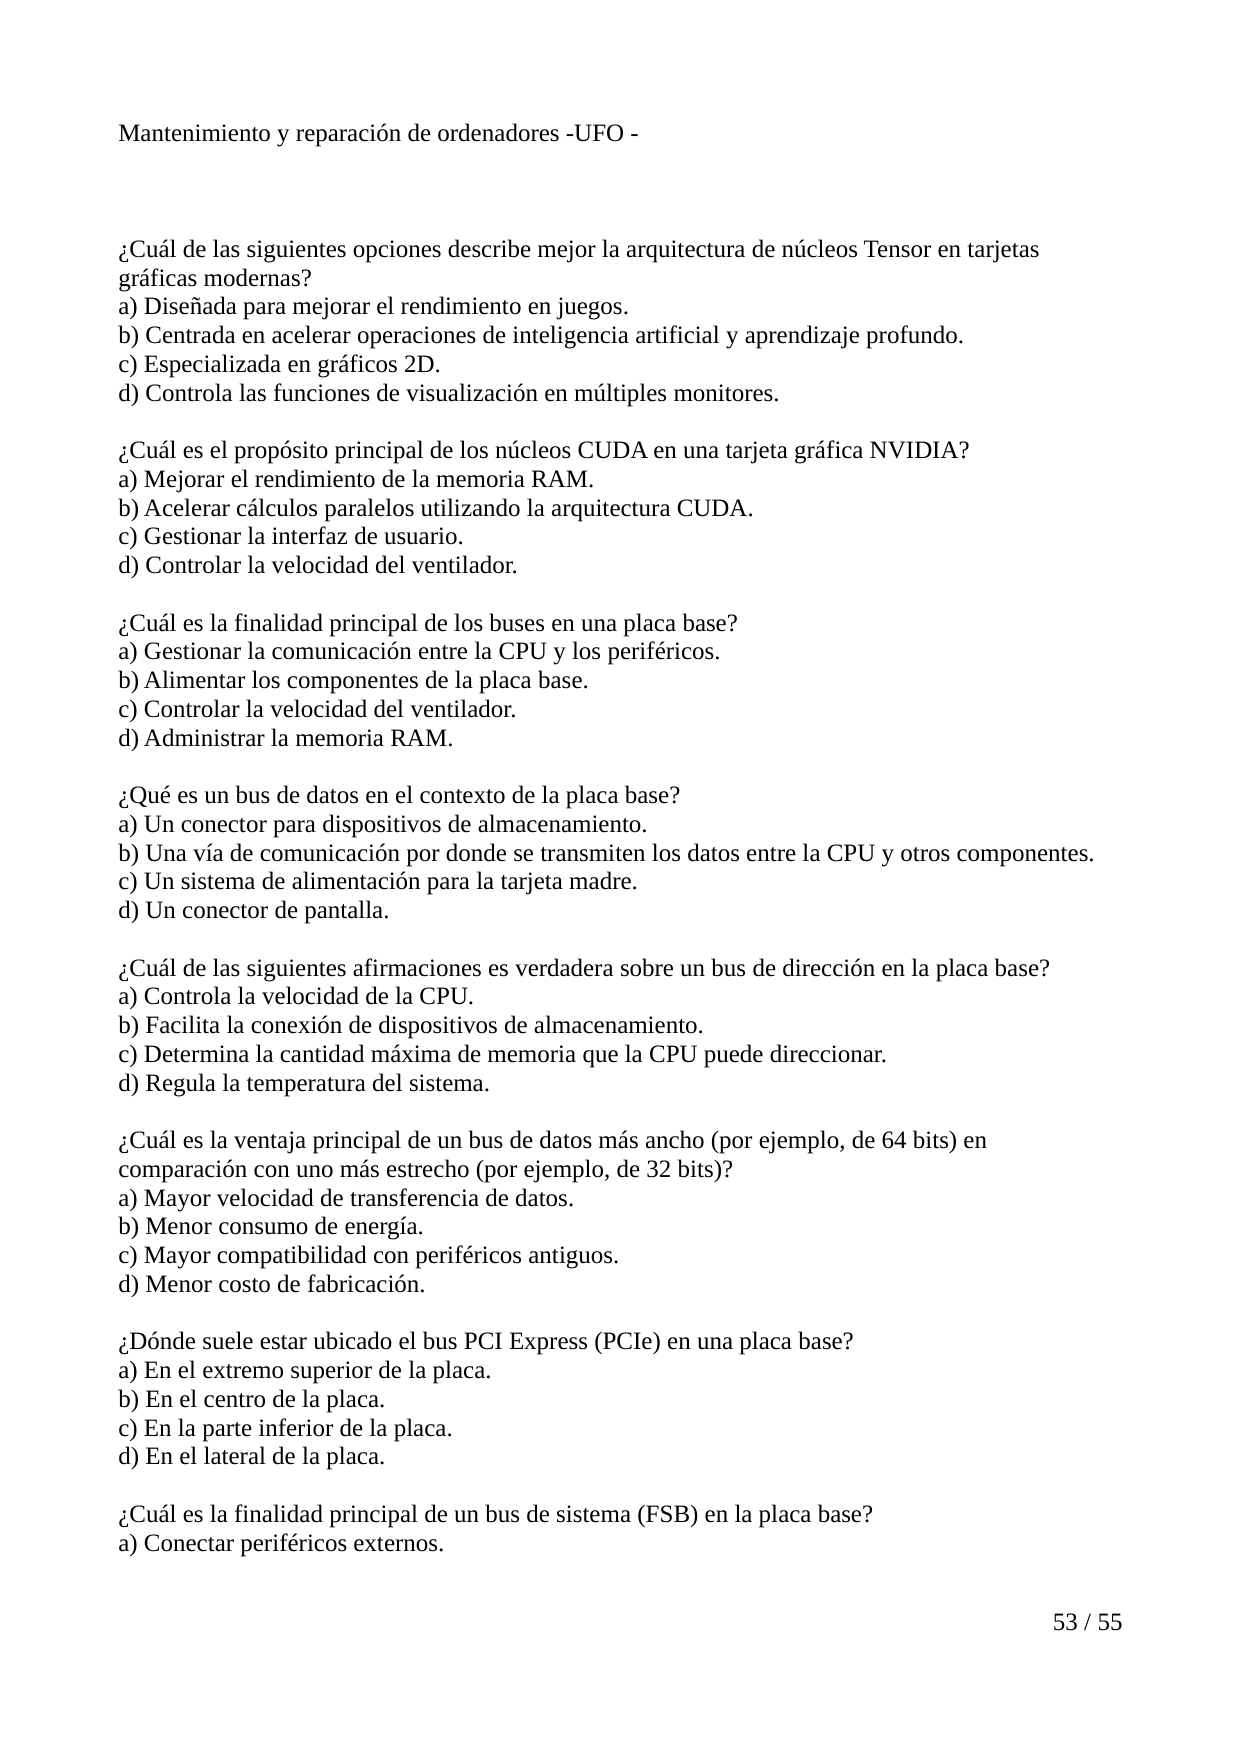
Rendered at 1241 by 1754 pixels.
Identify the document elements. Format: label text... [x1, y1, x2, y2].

text b) Centrada en acelerar operaciones de inteligencia artificial y aprendizaje profundo. [118, 320, 1122, 349]
text a) Mejorar el rendimiento de la memoria RAM. [118, 464, 1122, 493]
text ¿Qué es un bus de datos en el contexto de la placa base? [118, 780, 1122, 809]
text a) En el extremo superior de la placa. [118, 1355, 1122, 1384]
text c) Controlar la velocidad del ventilador. [118, 694, 1122, 723]
text a) Un conector para dispositivos de almacenamiento. [118, 809, 1122, 838]
text b) En el centro de la placa. [118, 1384, 1122, 1413]
text b) Menor consumo de energía. [118, 1211, 1122, 1240]
text d) Regula la temperatura del sistema. [118, 1068, 1122, 1096]
text a) Controla la velocidad de la CPU. [118, 981, 1122, 1010]
text d) Administrar la memoria RAM. [118, 723, 1122, 751]
text ¿Cuál es el propósito principal de los núcleos CUDA en una tarjeta gráfica NVIDIA? [118, 435, 1122, 464]
text ¿Cuál es la finalidad principal de los buses en una placa base? [118, 608, 1122, 636]
text d) Un conector de pantalla. [118, 895, 1122, 924]
text b) Una vía de comunicación por donde se transmiten los datos entre la CPU y otros componentes. [118, 838, 1122, 866]
text d) En el lateral de la placa. [118, 1441, 1122, 1470]
text c) En la parte inferior de la placa. [118, 1413, 1122, 1441]
text c) Un sistema de alimentación para la tarjeta madre. [118, 866, 1122, 895]
text c) Determina la cantidad máxima de memoria que la CPU puede direccionar. [118, 1039, 1122, 1068]
text ¿Cuál es la finalidad principal de un bus de sistema (FSB) en la placa base? [118, 1499, 1122, 1528]
text b) Acelerar cálculos paralelos utilizando la arquitectura CUDA. [118, 493, 1122, 521]
text c) Mayor compatibilidad con periféricos antiguos. [118, 1240, 1122, 1269]
text ¿Cuál de las siguientes opciones describe mejor la arquitectura de núcleos Tensor en tarjetas gráficas modernas? [118, 234, 1122, 291]
text a) Gestionar la comunicación entre la CPU y los periféricos. [118, 636, 1122, 665]
text a) Mayor velocidad de transferencia de datos. [118, 1183, 1122, 1211]
text d) Menor costo de fabricación. [118, 1269, 1122, 1298]
text b) Facilita la conexión de dispositivos de almacenamiento. [118, 1010, 1122, 1039]
text ¿Dónde suele estar ubicado el bus PCI Express (PCIe) en una placa base? [118, 1326, 1122, 1355]
text b) Alimentar los componentes de la placa base. [118, 665, 1122, 694]
text a) Conectar periféricos externos. [118, 1528, 1122, 1556]
text d) Controlar la velocidad del ventilador. [118, 550, 1122, 579]
text d) Controla las funciones de visualización en múltiples monitores. [118, 378, 1122, 406]
text c) Especializada en gráficos 2D. [118, 349, 1122, 378]
text ¿Cuál es la ventaja principal de un bus de datos más ancho (por ejemplo, de 64 bits) en comparación con uno más estrecho (por ejemplo, de 32 bits)? [118, 1125, 1122, 1183]
text c) Gestionar la interfaz de usuario. [118, 521, 1122, 550]
text ¿Cuál de las siguientes afirmaciones es verdadera sobre un bus de dirección en la placa base? [118, 953, 1122, 981]
text a) Diseñada para mejorar el rendimiento en juegos. [118, 291, 1122, 320]
